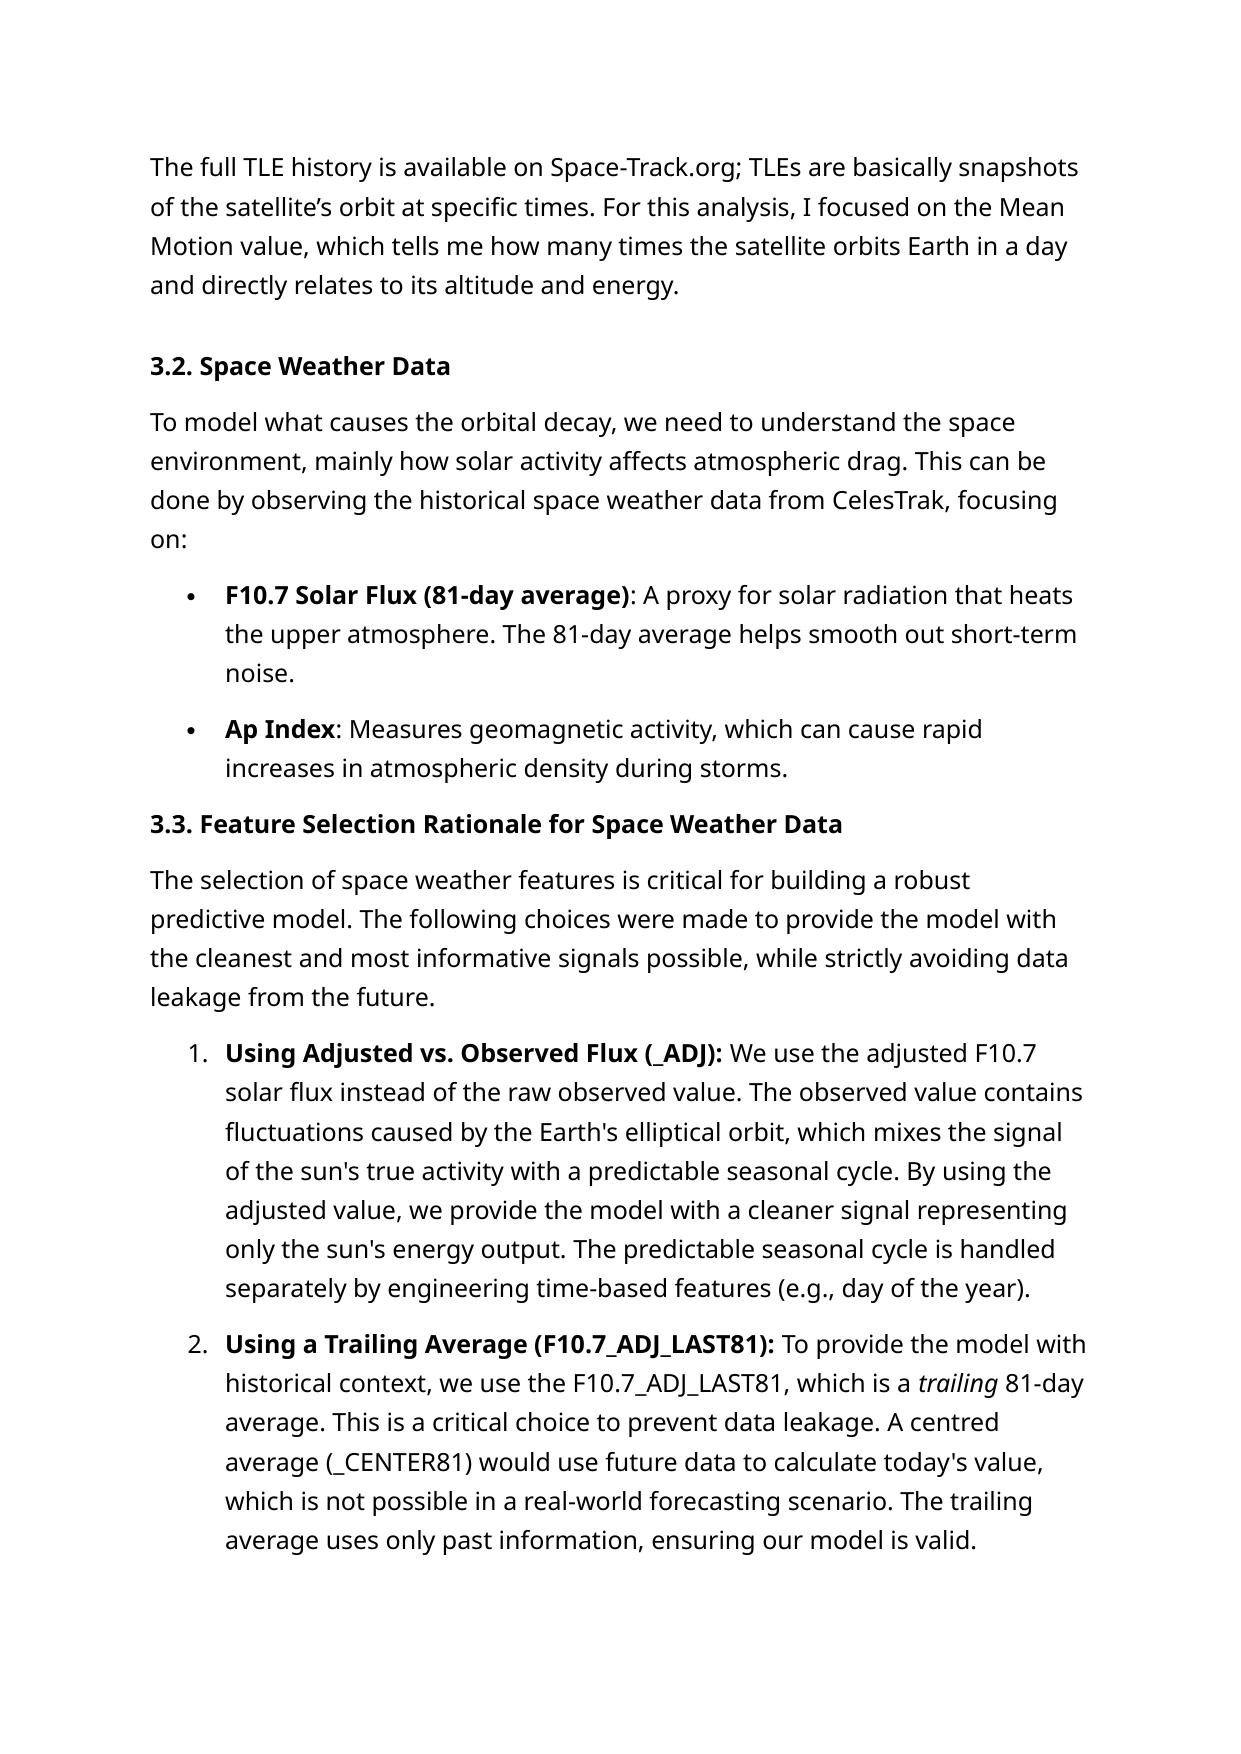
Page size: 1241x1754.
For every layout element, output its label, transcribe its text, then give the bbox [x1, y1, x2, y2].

text 3.2. Space Weather Data [150, 348, 1090, 382]
text The full TLE history is available on Space-Track.org; TLEs are basically snapshots of the satellite’s orbit at specific times. For this analysis, I focused on the Mean Motion value, which tells me how many times the satellite orbits Earth in a day and directly relates to its altitude and energy. [150, 150, 1090, 302]
text The selection of space weather features is critical for building a robust predictive model. The following choices were made to provide the model with the cleanest and most informative signals possible, while strictly avoiding data leakage from the future. [150, 862, 1090, 1014]
list Ap Index: Measures geomagnetic activity, which can cause rapid increases in atmospheric density during storms. [187, 712, 1090, 785]
text To model what causes the orbital decay, we need to understand the space environment, mainly how solar activity affects atmospheric drag. This can be done by observing the historical space weather data from CelesTrak, focusing on: [150, 404, 1090, 556]
list Using a Trailing Average (F10.7_ADJ_LAST81): To provide the model with historical context, we use the F10.7_ADJ_LAST81, which is a trailing 81-day average. This is a critical choice to prevent data leakage. A centred average (_CENTER81) would use future data to calculate today's value, which is not possible in a real-world forecasting scenario. The trailing average uses only past information, ensuring our model is valid. [187, 1327, 1090, 1557]
text 3.3. Feature Selection Rationale for Space Weather Data [150, 807, 1090, 841]
list F10.7 Solar Flux (81-day average): A proxy for solar radiation that heats the upper atmosphere. The 81-day average helps smooth out short-term noise. [187, 577, 1090, 690]
list Using Adjusted vs. Observed Flux (_ADJ): We use the adjusted F10.7 solar flux instead of the raw observed value. The observed value contains fluctuations caused by the Earth's elliptical orbit, which mixes the signal of the sun's true activity with a predictable seasonal cycle. By using the adjusted value, we provide the model with a cleaner signal representing only the sun's energy output. The predictable seasonal cycle is handled separately by engineering time-based features (e.g., day of the year). [187, 1036, 1090, 1305]
